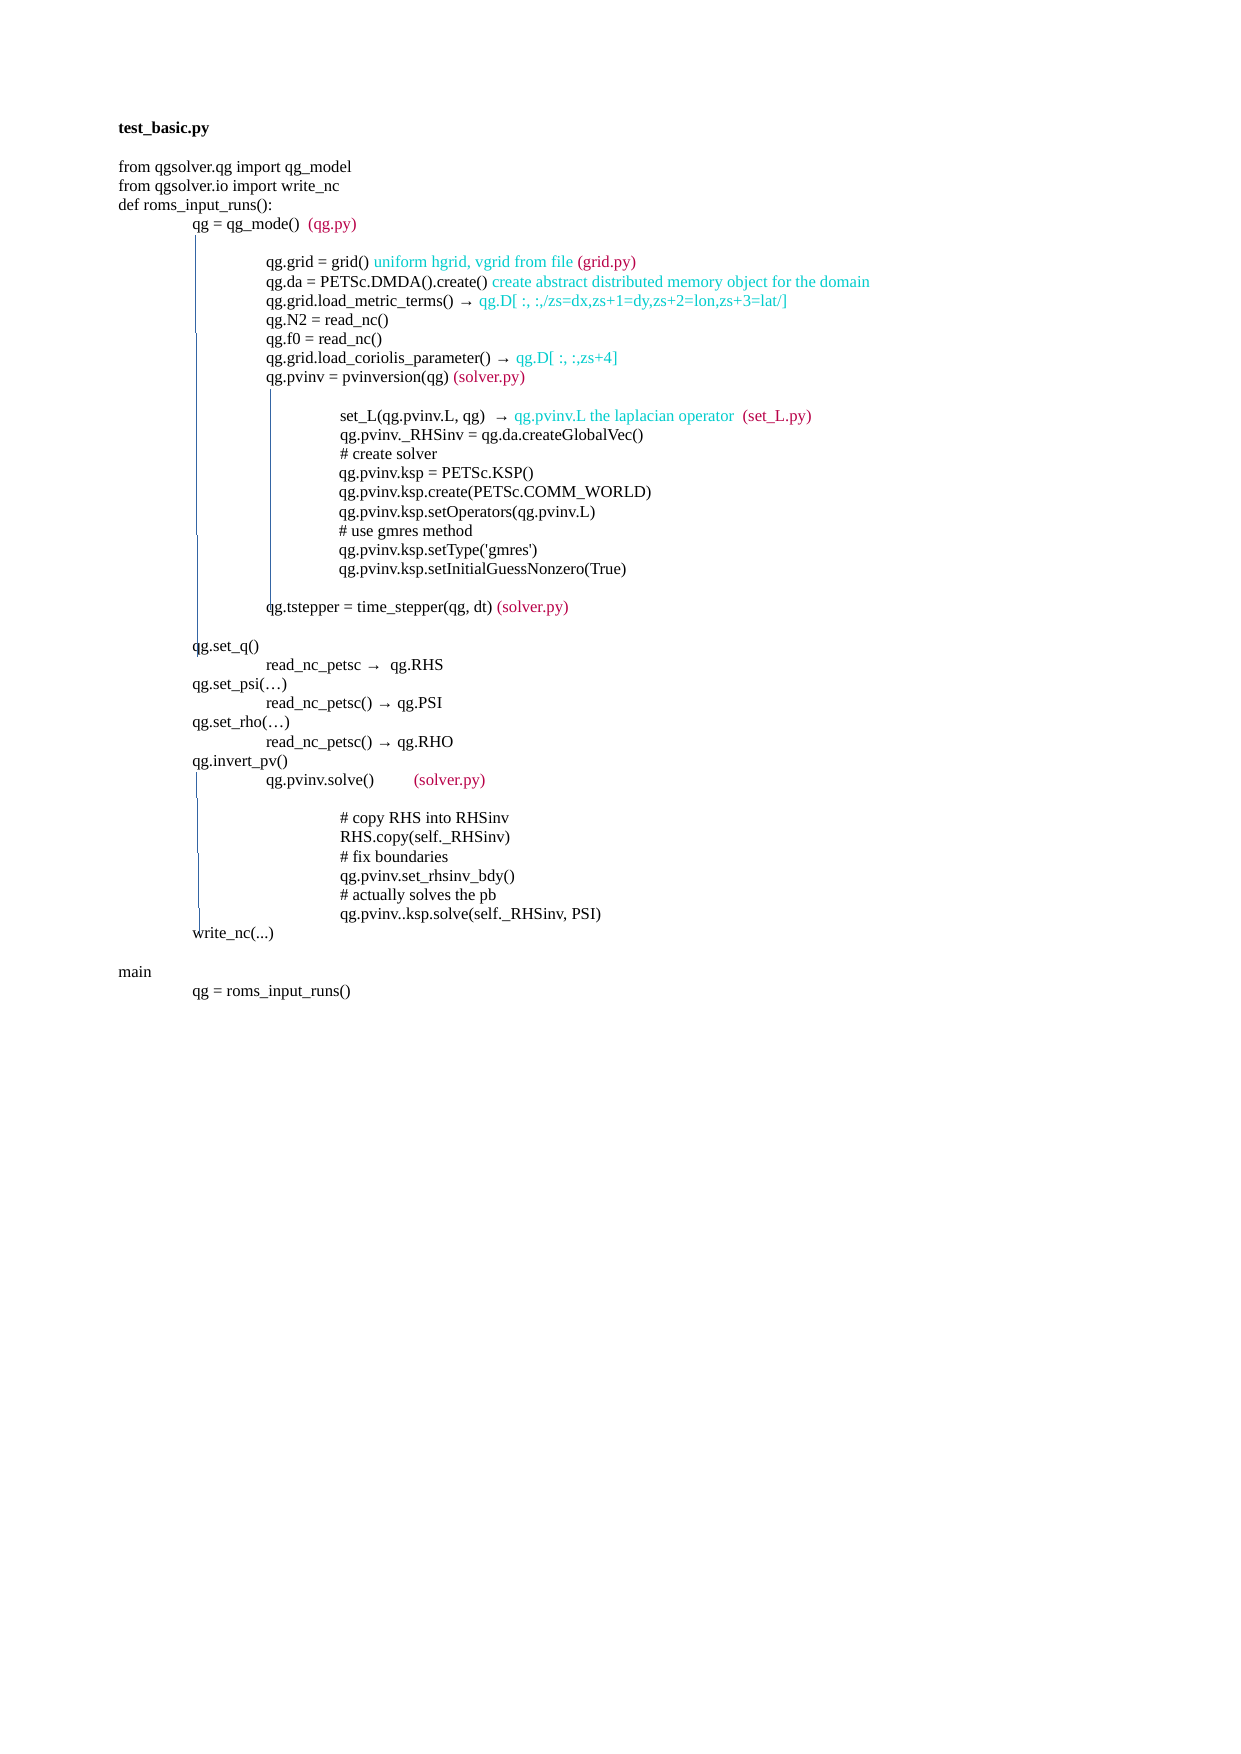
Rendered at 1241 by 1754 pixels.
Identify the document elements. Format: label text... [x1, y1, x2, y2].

text qg.set_psi(…) [118, 674, 1122, 693]
text # copy RHS into RHSinv [198, 808, 1122, 827]
text qg.pvinv._RHSinv = qg.da.createGlobalVec() [271, 425, 1122, 444]
text [118, 252, 195, 271]
text # actually solves the pb [199, 885, 1122, 904]
text [153, 482, 196, 501]
text qg.set_rho(…) [118, 712, 1122, 731]
text qg.tstepper = time_stepper(qg, dt) (solver.py) [198, 597, 272, 616]
text write_nc(...) [118, 923, 1122, 942]
text qg.da = PETSc.DMDA().create() create abstract distributed memory object for the domain [196, 271, 1122, 291]
text qg.set_q() [198, 636, 1122, 655]
text [153, 540, 197, 559]
text [197, 425, 270, 444]
text qg.pvinv = pvinversion(qg) (solver.py) [197, 367, 1122, 386]
text # create solver [271, 444, 1122, 463]
text [153, 501, 196, 521]
text [153, 521, 270, 540]
text [198, 559, 270, 578]
text qg.tstepper = time_stepper(qg, dt) (solver.py) [118, 597, 197, 616]
text qg.pvinv.ksp = PETSc.KSP() [271, 463, 1122, 482]
text qg.invert_pv() [118, 751, 1122, 770]
text qg.f0 = read_nc() [118, 329, 1122, 348]
text qg.set_q() [118, 636, 197, 655]
text [118, 310, 195, 329]
text qg.pvinv.ksp.setInitialGuessNonzero(True) [271, 559, 1122, 578]
text read_nc_petsc() → qg.PSI [118, 693, 1122, 712]
text qg.pvinv..ksp.solve(self._RHSinv, PSI) [118, 904, 1122, 923]
text [118, 885, 198, 904]
text set_L(qg.pvinv.L, qg) → qg.pvinv.L the laplacian operator (set_L.py) [271, 406, 1122, 425]
text [118, 348, 196, 367]
text RHS.copy(self._RHSinv) [198, 827, 1122, 846]
text main [118, 961, 1122, 981]
text qg.tstepper = time_stepper(qg, dt) (solver.py) [271, 597, 1122, 616]
text qg.N2 = read_nc() [196, 310, 1122, 329]
text [197, 501, 270, 521]
text [153, 463, 196, 482]
text [118, 367, 196, 386]
text qg.pvinv.set_rhsinv_bdy() [199, 866, 1122, 885]
text [118, 425, 196, 444]
text qg.grid = grid() uniform hgrid, vgrid from file (grid.py) [196, 252, 1122, 271]
text from qgsolver.qg import qg_model [118, 156, 1122, 176]
text qg.grid.load_coriolis_parameter() → qg.D[ :, :,zs+4] [197, 348, 1122, 367]
text qg.pvinv.ksp.create(PETSc.COMM_WORLD) [271, 482, 1122, 501]
text from qgsolver.io import write_nc [118, 176, 1122, 195]
text def roms_input_runs(): [118, 195, 1122, 214]
text [197, 482, 270, 501]
text [118, 866, 198, 885]
text [118, 444, 196, 463]
text [153, 559, 197, 578]
text [197, 463, 270, 482]
text # fix boundaries [118, 846, 1122, 866]
text qg.grid.load_metric_terms() → qg.D[ :, :,/zs=dx,zs+1=dy,zs+2=lon,zs+3=lat/] [196, 291, 1122, 310]
text read_nc_petsc → qg.RHS [118, 655, 1122, 674]
text read_nc_petsc() → qg.RHO [118, 731, 1122, 751]
text qg = roms_input_runs() [118, 981, 1122, 1000]
text [197, 444, 270, 463]
text [118, 827, 197, 846]
text qg = qg_mode() (qg.py) [118, 214, 1122, 233]
text [118, 808, 197, 827]
text qg.pvinv.ksp.setType('gmres') [271, 540, 1122, 559]
text # use gmres method [271, 521, 1122, 540]
text [198, 540, 270, 559]
text qg.pvinv.ksp.setOperators(qg.pvinv.L) [271, 501, 1122, 521]
text [197, 406, 270, 425]
text qg.pvinv.solve() (solver.py) [118, 770, 1122, 789]
text test_basic.py [118, 118, 1122, 137]
